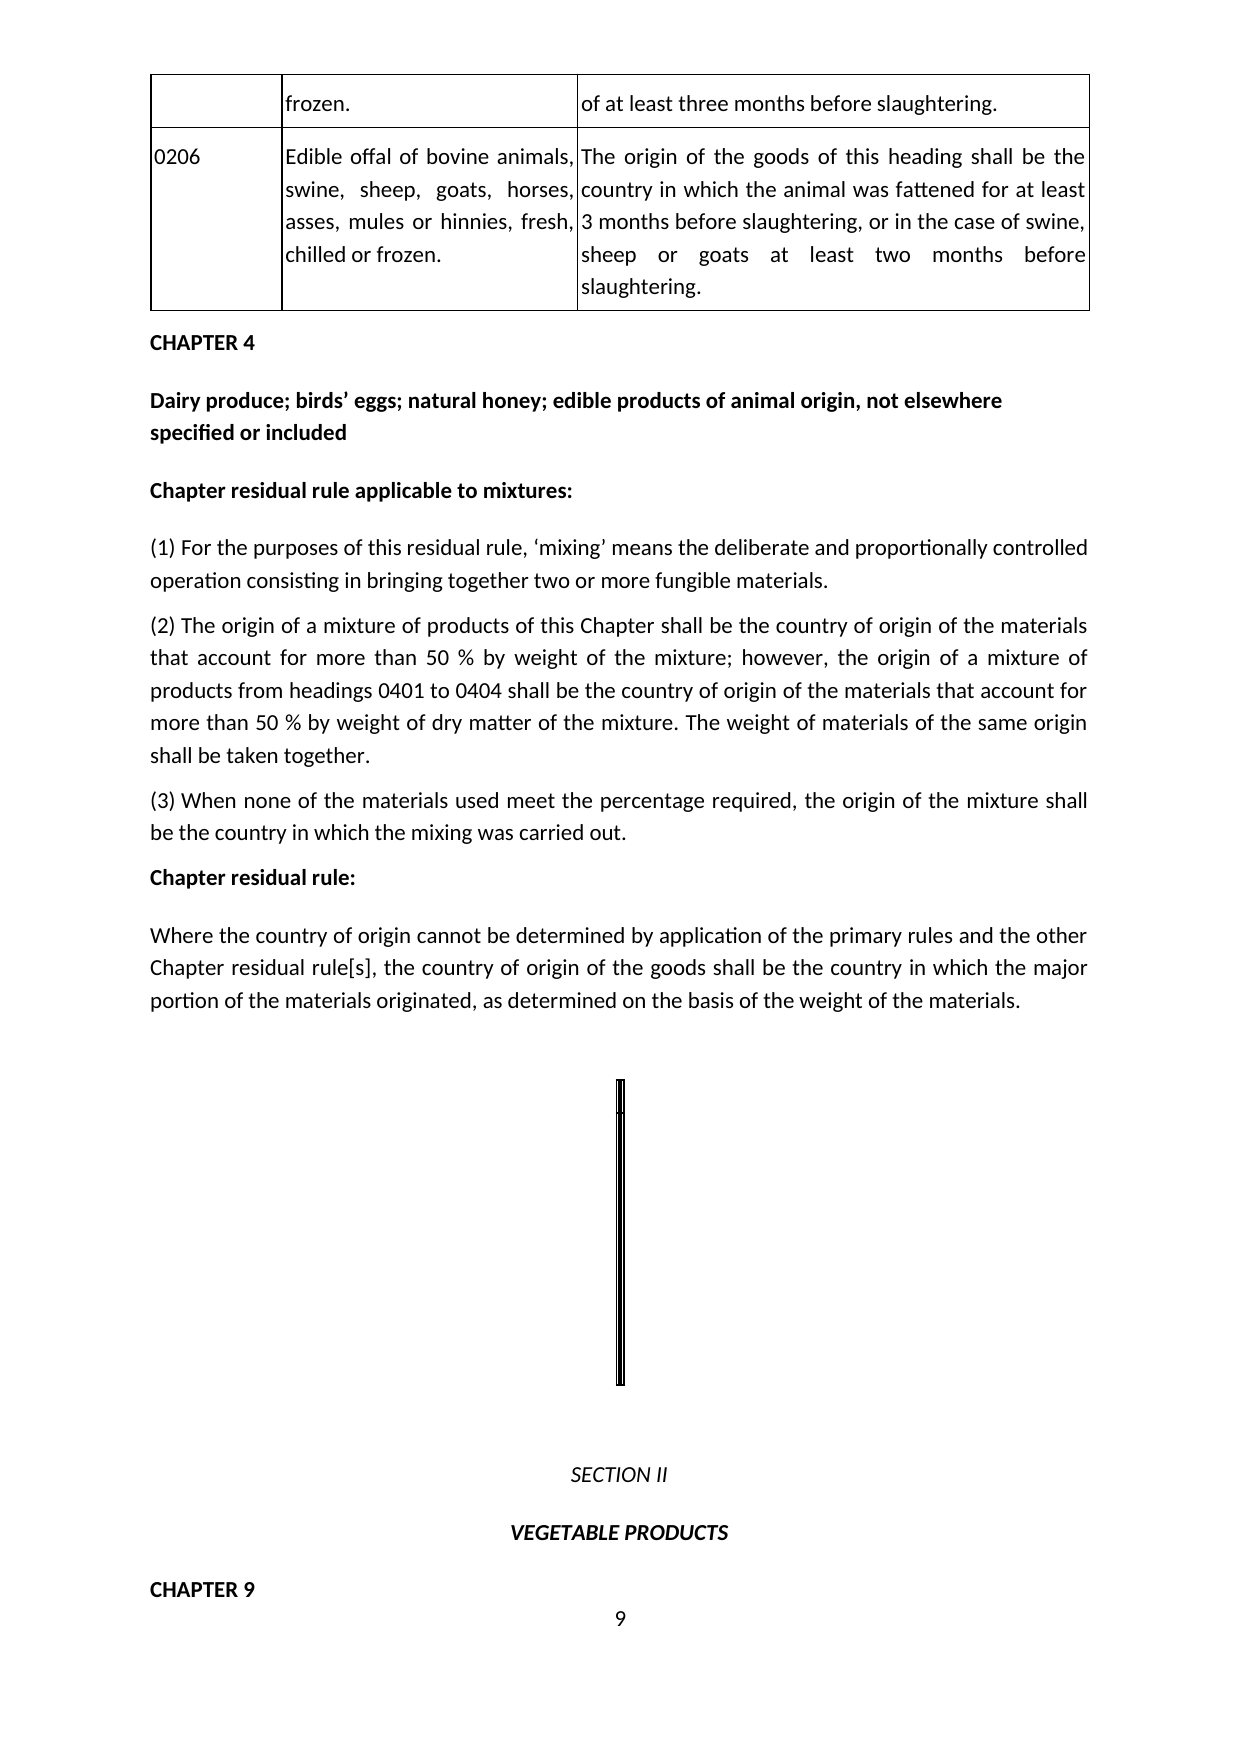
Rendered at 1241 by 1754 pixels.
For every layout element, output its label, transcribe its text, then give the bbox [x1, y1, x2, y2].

text (1) For the purposes of this residual rule, ‘mixing’ means the deliberate and proportionally controlled operation consisting in bringing together two or more fungible materials. [150, 529, 1090, 594]
text Where the country of origin cannot be determined by application of the primary rules and the other Chapter residual rule[s], the country of origin of the goods shall be the country in which the major portion of the materials originated, as determined on the basis of the weight of the materials. [150, 917, 1090, 1014]
title VEGETABLE PRODUCTS [150, 1513, 1090, 1546]
title Chapter residual rule applicable to mixtures: [150, 472, 1090, 504]
title CHAPTER 9 [150, 1571, 1090, 1603]
text (3) When none of the materials used meet the percentage required, the origin of the mixture shall be the country in which the mixing was carried out. [150, 782, 1090, 847]
table_cell The origin of the goods of this heading shall be the country in which the animal was fattened for at least 3 months before slaughtering, or in the case of swine, sheep or goats at least two months before slaughtering. [578, 128, 1089, 310]
text (2) The origin of a mixture of products of this Chapter shall be the country of origin of the materials that account for more than 50 % by weight of the mixture; however, the origin of a mixture of products from headings 0401 to 0404 shall be the country of origin of the materials that account for more than 50 % by weight of dry matter of the mixture. The weight of materials of the same origin shall be taken together. [150, 607, 1090, 769]
title Dairy produce; birds’ eggs; natural honey; edible products of animal origin, not elsewhere specified or included [150, 382, 1090, 447]
table_cell 0206 [152, 128, 281, 310]
title SECTION II [150, 1456, 1090, 1488]
table_cell [152, 75, 281, 127]
table_cell frozen. [283, 75, 577, 127]
table_cell Edible offal of bovine animals, swine, sheep, goats, horses, asses, mules or hinnies, fresh, chilled or frozen. [283, 128, 577, 310]
table_cell of at least three months before slaughtering. [578, 75, 1089, 127]
title CHAPTER 4 [150, 324, 1090, 357]
title Chapter residual rule: [150, 859, 1090, 892]
